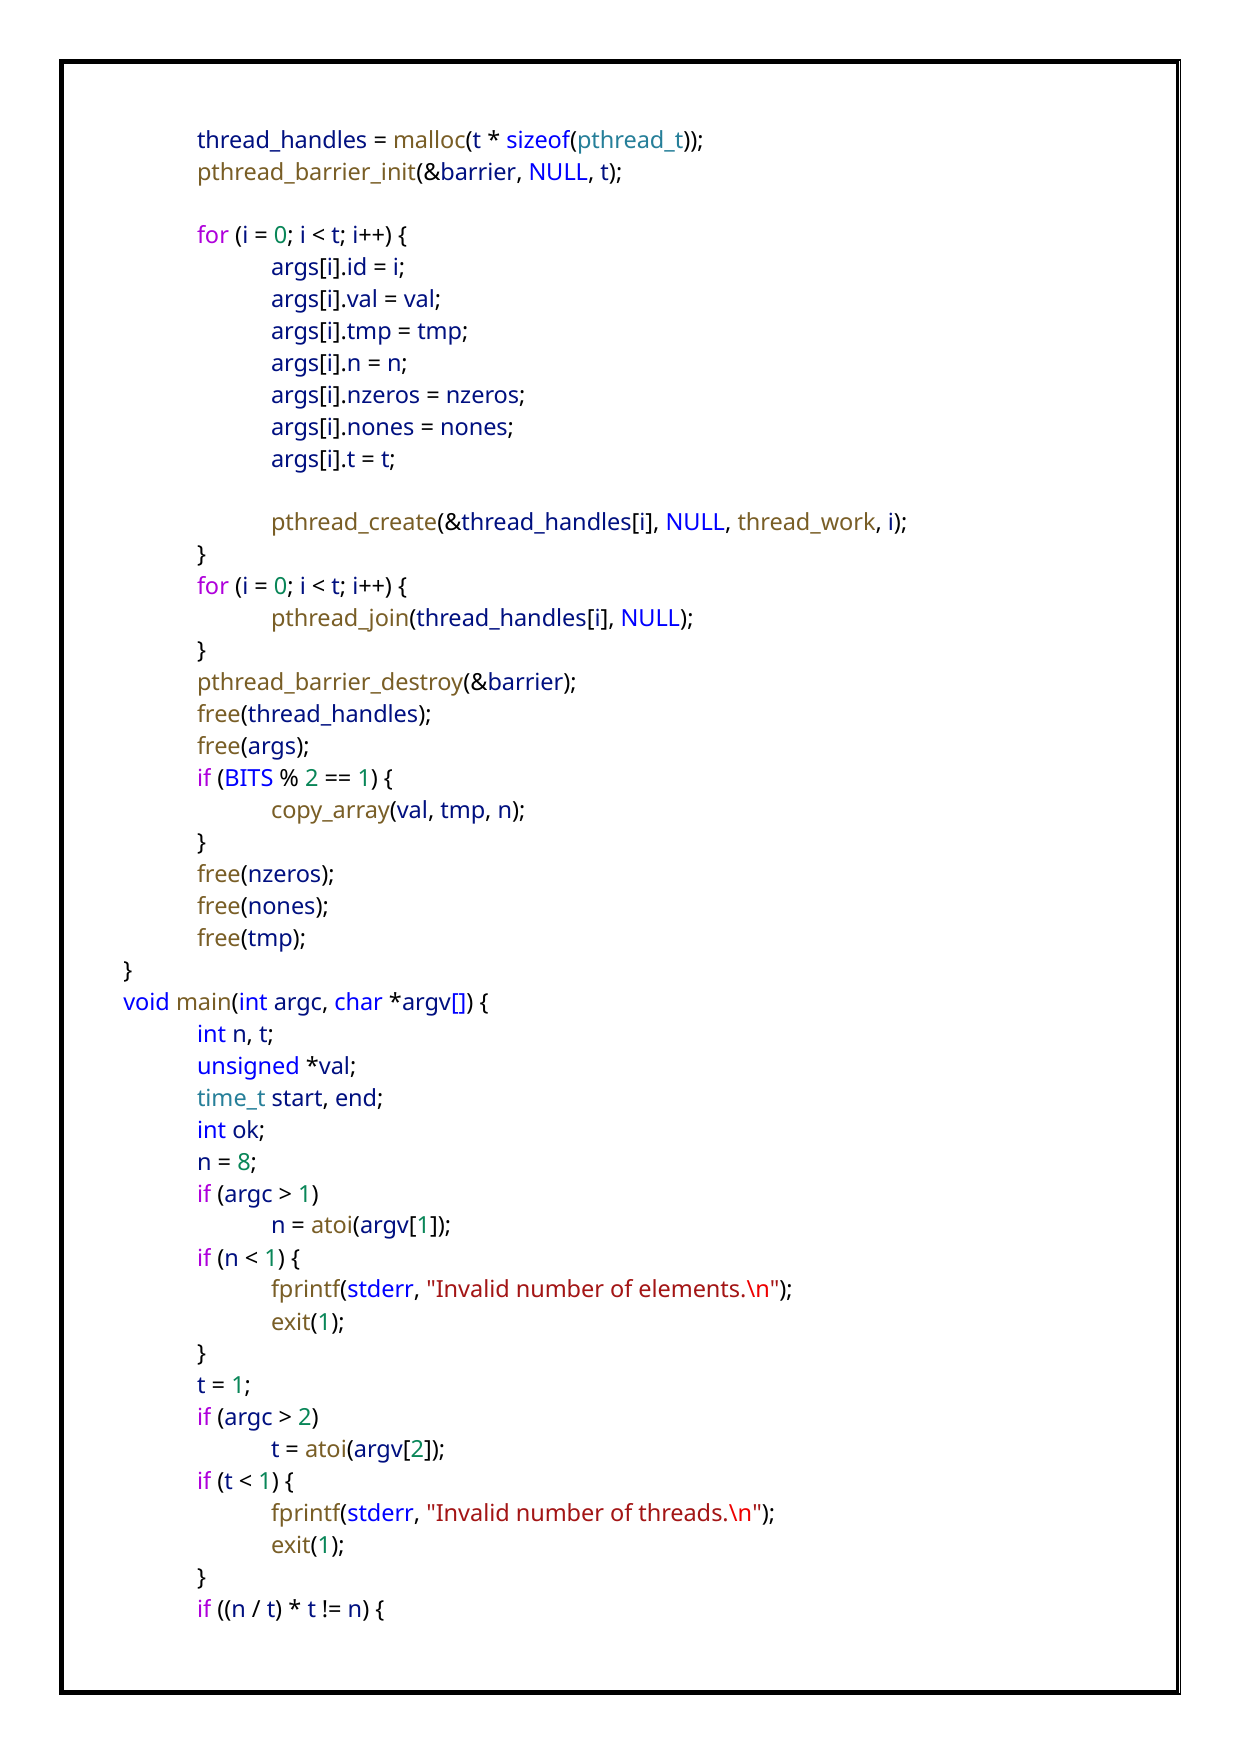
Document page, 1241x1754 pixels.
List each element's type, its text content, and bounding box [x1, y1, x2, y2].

text unsigned *val; [197, 1049, 1117, 1081]
text fprintf(stderr, "Invalid number of threads.\n"); [271, 1497, 1117, 1529]
text n = atoi(argv[1]); [271, 1209, 1117, 1241]
text copy_array(val, tmp, n); [271, 793, 1117, 825]
text if (t < 1) { [197, 1465, 1117, 1497]
text if (BITS % 2 == 1) { [197, 761, 1117, 793]
text exit(1); [271, 1529, 1117, 1561]
text args[i].nzeros = nzeros; [271, 378, 1117, 410]
text void main(int argc, char *argv[]) { [123, 985, 1117, 1017]
text args[i].nones = nones; [271, 410, 1117, 442]
text if (n < 1) { [197, 1241, 1117, 1273]
text pthread_create(&thread_handles[i], NULL, thread_work, i); [271, 505, 1117, 537]
text exit(1); [271, 1305, 1117, 1337]
text } [197, 825, 1117, 857]
text for (i = 0; i < t; i++) { [197, 218, 1117, 250]
text for (i = 0; i < t; i++) { [197, 569, 1117, 601]
text args[i].id = i; [271, 250, 1117, 282]
text pthread_barrier_destroy(&barrier); [197, 665, 1117, 697]
text free(tmp); [197, 921, 1117, 953]
text free(args); [197, 729, 1117, 761]
text args[i].val = val; [271, 282, 1117, 314]
text if ((n / t) * t != n) { [197, 1593, 1117, 1624]
text args[i].t = t; [271, 442, 1117, 474]
text n = 8; [197, 1145, 1117, 1177]
text } [197, 1561, 1117, 1593]
text int n, t; [197, 1017, 1117, 1049]
text pthread_join(thread_handles[i], NULL); [271, 601, 1117, 633]
text free(nones); [197, 889, 1117, 921]
text args[i].n = n; [271, 346, 1117, 378]
text free(thread_handles); [197, 697, 1117, 729]
text thread_handles = malloc(t * sizeof(pthread_t)); [197, 123, 1117, 155]
text if (argc > 2) [197, 1401, 1117, 1433]
text } [197, 1337, 1117, 1369]
text t = 1; [197, 1369, 1117, 1401]
text } [197, 537, 1117, 569]
text int ok; [197, 1113, 1117, 1145]
text fprintf(stderr, "Invalid number of elements.\n"); [271, 1273, 1117, 1305]
text } [197, 633, 1117, 665]
text args[i].tmp = tmp; [271, 314, 1117, 346]
text t = atoi(argv[2]); [271, 1433, 1117, 1465]
text time_t start, end; [197, 1081, 1117, 1113]
text } [123, 953, 1117, 985]
text free(nzeros); [197, 857, 1117, 889]
text pthread_barrier_init(&barrier, NULL, t); [197, 155, 1117, 187]
text if (argc > 1) [197, 1177, 1117, 1209]
